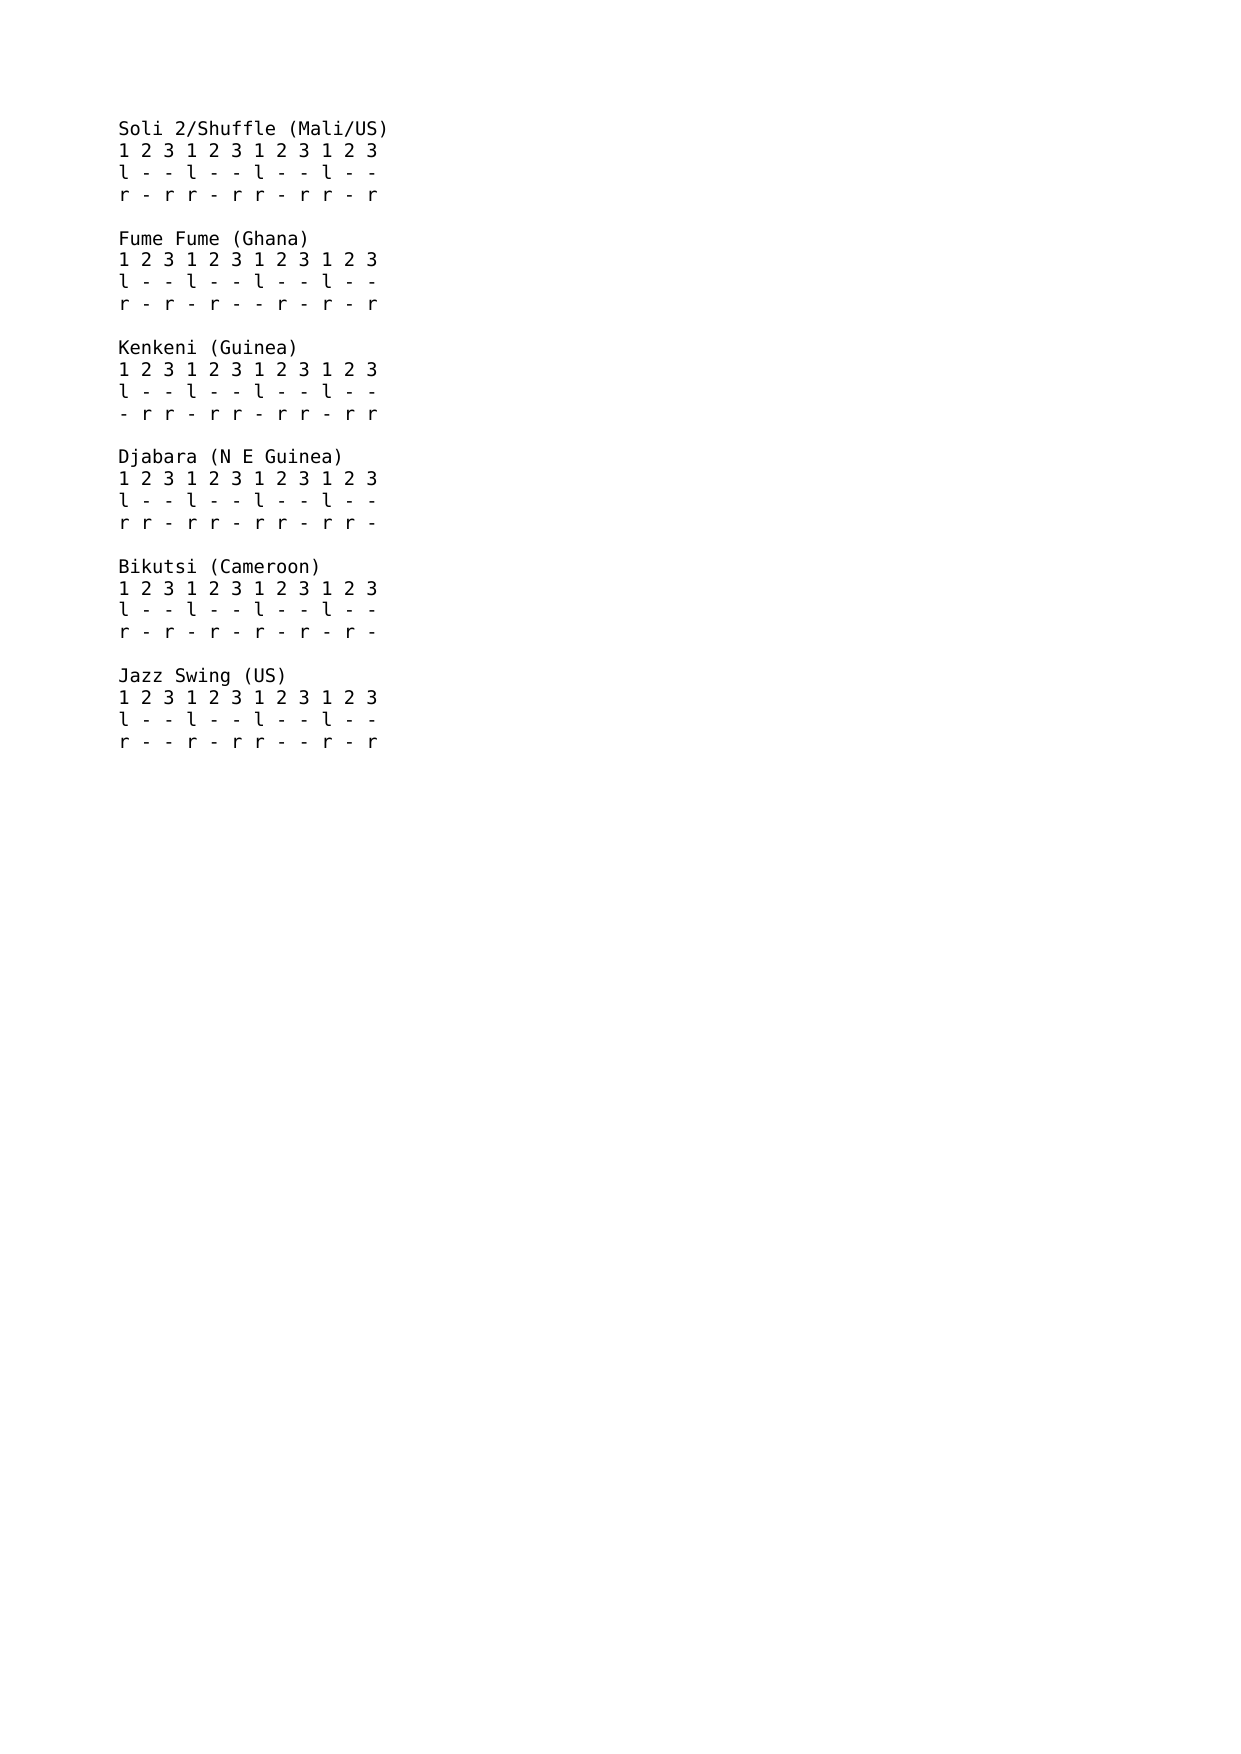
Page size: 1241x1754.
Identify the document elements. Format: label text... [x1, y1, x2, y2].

text r - r r - r r - r r - r [118, 184, 1122, 206]
text r - - r - r r - - r - r [118, 731, 1122, 752]
text 1 2 3 1 2 3 1 2 3 1 2 3 [118, 249, 1122, 271]
text Jazz Swing (US) [118, 665, 1122, 687]
text Djabara (N E Guinea) [118, 446, 1122, 468]
text Fume Fume (Ghana) [118, 227, 1122, 249]
text l - - l - - l - - l - - [118, 490, 1122, 512]
text r - r - r - - r - r - r [118, 293, 1122, 315]
text 1 2 3 1 2 3 1 2 3 1 2 3 [118, 359, 1122, 381]
text Kenkeni (Guinea) [118, 337, 1122, 359]
text l - - l - - l - - l - - [118, 381, 1122, 402]
text 1 2 3 1 2 3 1 2 3 1 2 3 [118, 140, 1122, 162]
text 1 2 3 1 2 3 1 2 3 1 2 3 [118, 468, 1122, 490]
text Bikutsi (Cameroon) [118, 556, 1122, 577]
text r - r - r - r - r - r - [118, 621, 1122, 643]
text 1 2 3 1 2 3 1 2 3 1 2 3 [118, 577, 1122, 599]
text - r r - r r - r r - r r [118, 402, 1122, 424]
text l - - l - - l - - l - - [118, 709, 1122, 731]
text l - - l - - l - - l - - [118, 599, 1122, 621]
text Soli 2/Shuffle (Mali/US) [118, 118, 1122, 140]
text r r - r r - r r - r r - [118, 512, 1122, 534]
text 1 2 3 1 2 3 1 2 3 1 2 3 [118, 687, 1122, 709]
text l - - l - - l - - l - - [118, 271, 1122, 293]
text l - - l - - l - - l - - [118, 162, 1122, 184]
